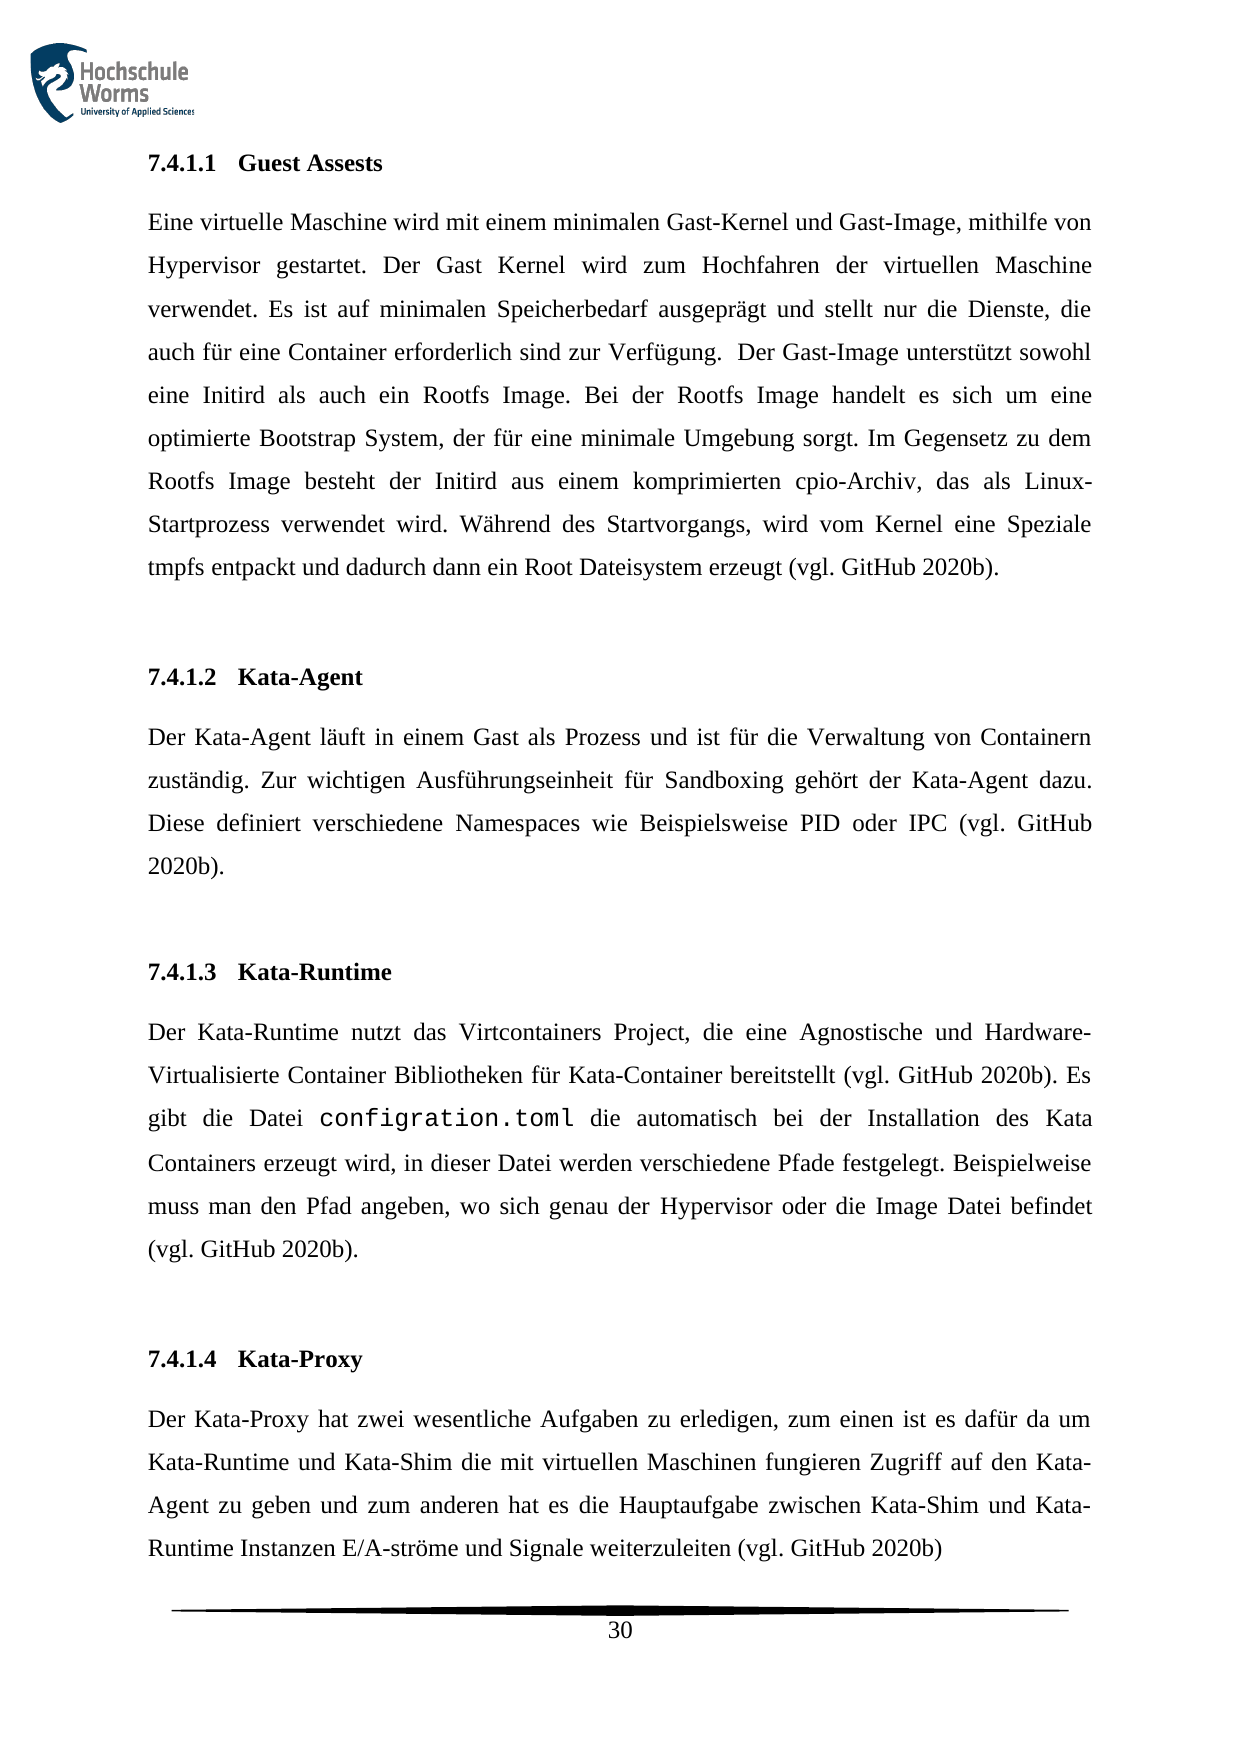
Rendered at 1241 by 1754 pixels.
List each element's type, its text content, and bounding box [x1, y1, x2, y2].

text Der Kata-Agent läuft in einem Gast als Prozess und ist für die Verwaltung von Containern zuständig. Zur wichtigen Ausführungseinheit für Sandboxing gehört der Kata-Agent dazu. Diese definiert verschiedene Namespaces wie Beispielsweise PID oder IPC (vgl. GitHub 2020b). [148, 722, 1092, 880]
subtitle Kata-Runtime [148, 957, 1092, 986]
text Der Kata-Runtime nutzt das Virtcontainers Project, die eine Agnostische und Hardware-Virtualisierte Container Bibliotheken für Kata-Container bereitstellt (vgl. GitHub 2020b). Es gibt die Datei configration.toml die automatisch bei der Installation des Kata Containers erzeugt wird, in dieser Datei werden verschiedene Pfade festgelegt. Beispielweise muss man den Pfad angeben, wo sich genau der Hypervisor oder die Image Datei befindet (vgl. GitHub 2020b). [148, 1017, 1092, 1263]
text Der Kata-Proxy hat zwei wesentliche Aufgaben zu erledigen, zum einen ist es dafür da um Kata-Runtime und Kata-Shim die mit virtuellen Maschinen fungieren Zugriff auf den Kata-Agent zu geben und zum anderen hat es die Hauptaufgabe zwischen Kata-Shim und Kata-Runtime Instanzen E/A-ströme und Signale weiterzuleiten (vgl. GitHub 2020b) [148, 1404, 1092, 1562]
text Eine virtuelle Maschine wird mit einem minimalen Gast-Kernel und Gast-Image, mithilfe von Hypervisor gestartet. Der Gast Kernel wird zum Hochfahren der virtuellen Maschine verwendet. Es ist auf minimalen Speicherbedarf ausgeprägt und stellt nur die Dienste, die auch für eine Container erforderlich sind zur Verfügung. Der Gast-Image unterstützt sowohl eine Initird als auch ein Rootfs Image. Bei der Rootfs Image handelt es sich um eine optimierte Bootstrap System, der für eine minimale Umgebung sorgt. Im Gegensetz zu dem Rootfs Image besteht der Initird aus einem komprimierten cpio-Archiv, das als Linux-Startprozess verwendet wird. Während des Startvorgangs, wird vom Kernel eine Speziale tmpfs entpackt und dadurch dann ein Root Dateisystem erzeugt (vgl. GitHub 2020b). [148, 207, 1092, 581]
subtitle Kata-Proxy [148, 1344, 1092, 1373]
subtitle Guest Assests [148, 148, 1092, 176]
subtitle Kata-Agent [148, 662, 1092, 691]
